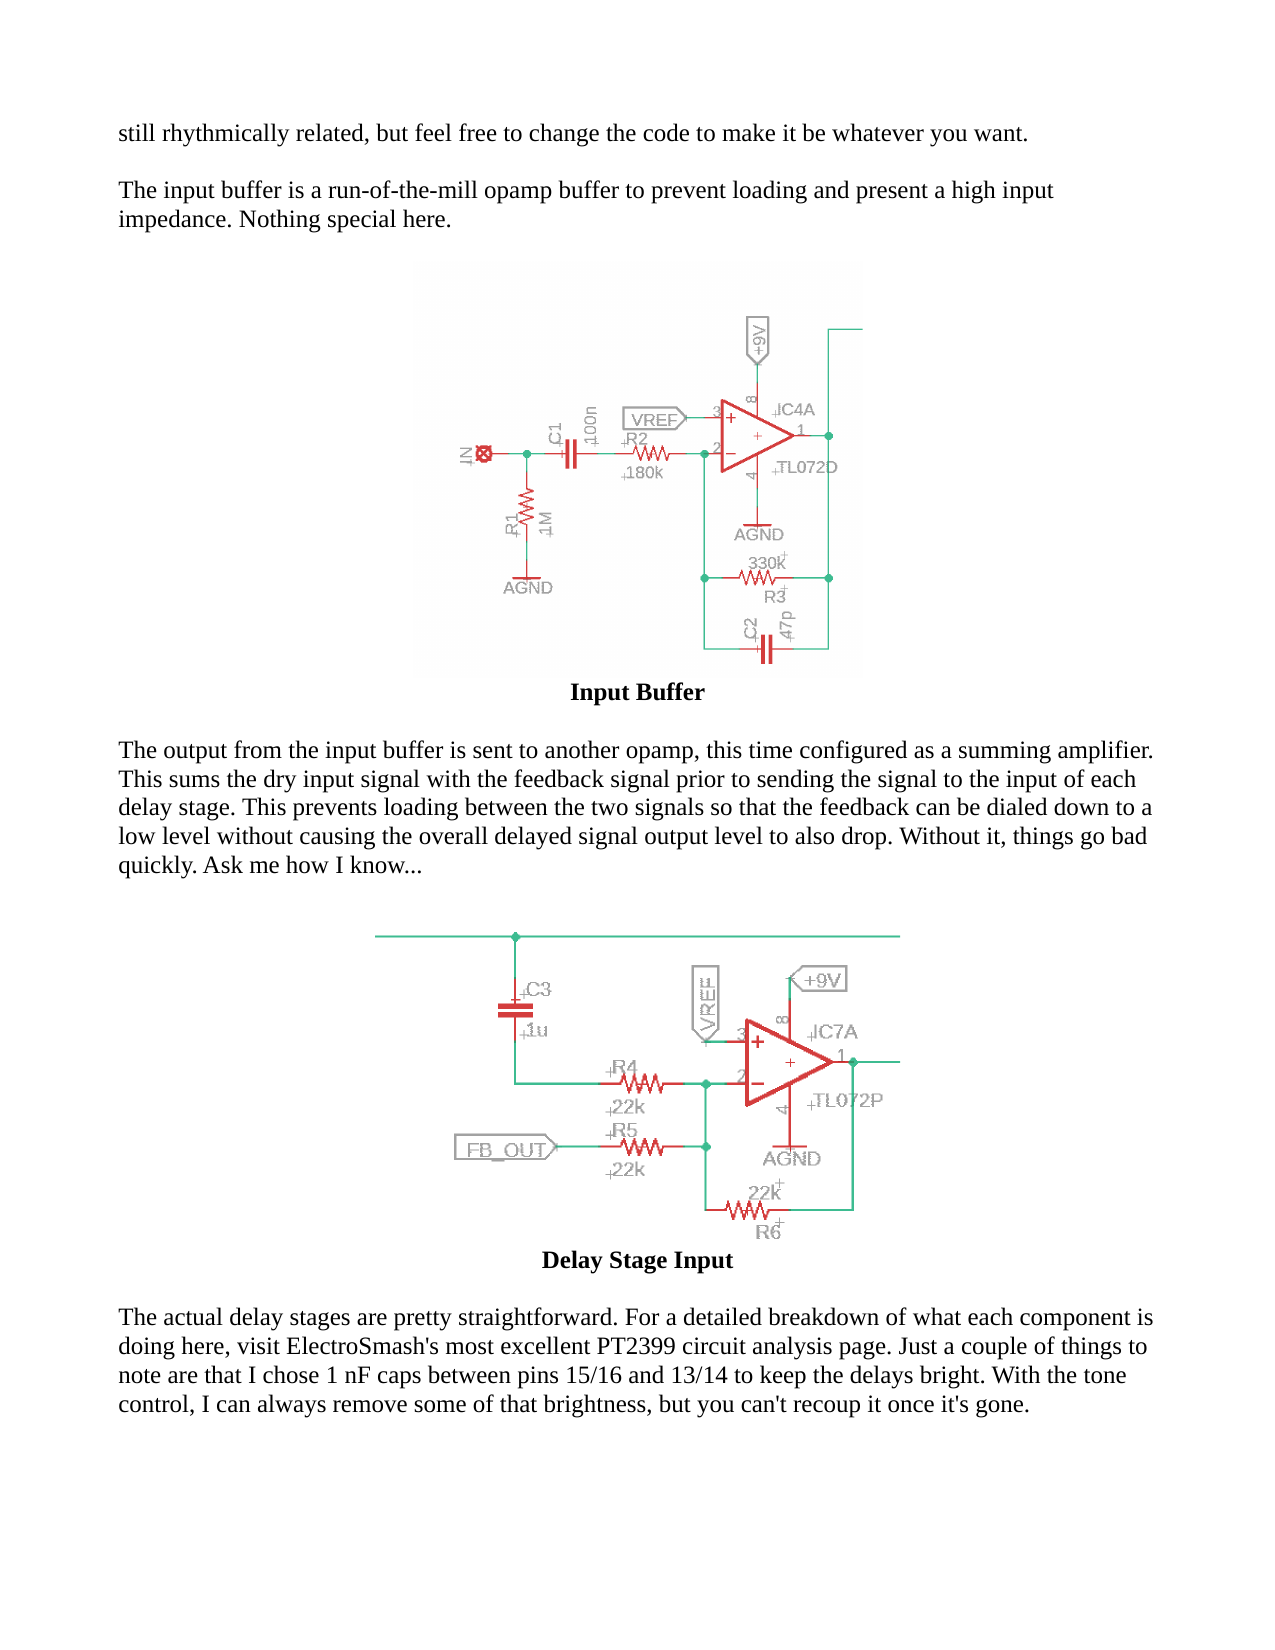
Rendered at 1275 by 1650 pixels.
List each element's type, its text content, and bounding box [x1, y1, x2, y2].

picture [412, 261, 863, 678]
text The output from the input buffer is sent to another opamp, this time configured as a summing amplifier. This sums the dry input signal with the feedback signal prior to sending the signal to the input of each delay stage. This prevents loading between the two signals so that the feedback can be dialed down to a low level without causing the overall delayed signal output level to also drop. Without it, things go bad quickly. Ask me how I know... [118, 735, 1157, 879]
text The actual delay stages are pretty straightforward. For a detailed breakdown of what each component is doing here, visit ElectroSmash's most excellent PT2399 circuit analysis page. Just a couple of things to note are that I chose 1 nF caps between pins 15/16 and 13/14 to keep the delays bright. With the tone control, I can always remove some of that brightness, but you can't recoup it once it's gone. [118, 1302, 1157, 1417]
text Delay Stage Input [118, 907, 1157, 1274]
text The input buffer is a run-of-the-mill opamp buffer to prevent loading and present a high input impedance. Nothing special here. [118, 176, 1157, 233]
text Input Buffer [118, 262, 1157, 706]
text still rhythmically related, but feel free to change the code to make it be whatever you want. [118, 118, 1157, 147]
picture [375, 907, 901, 1245]
